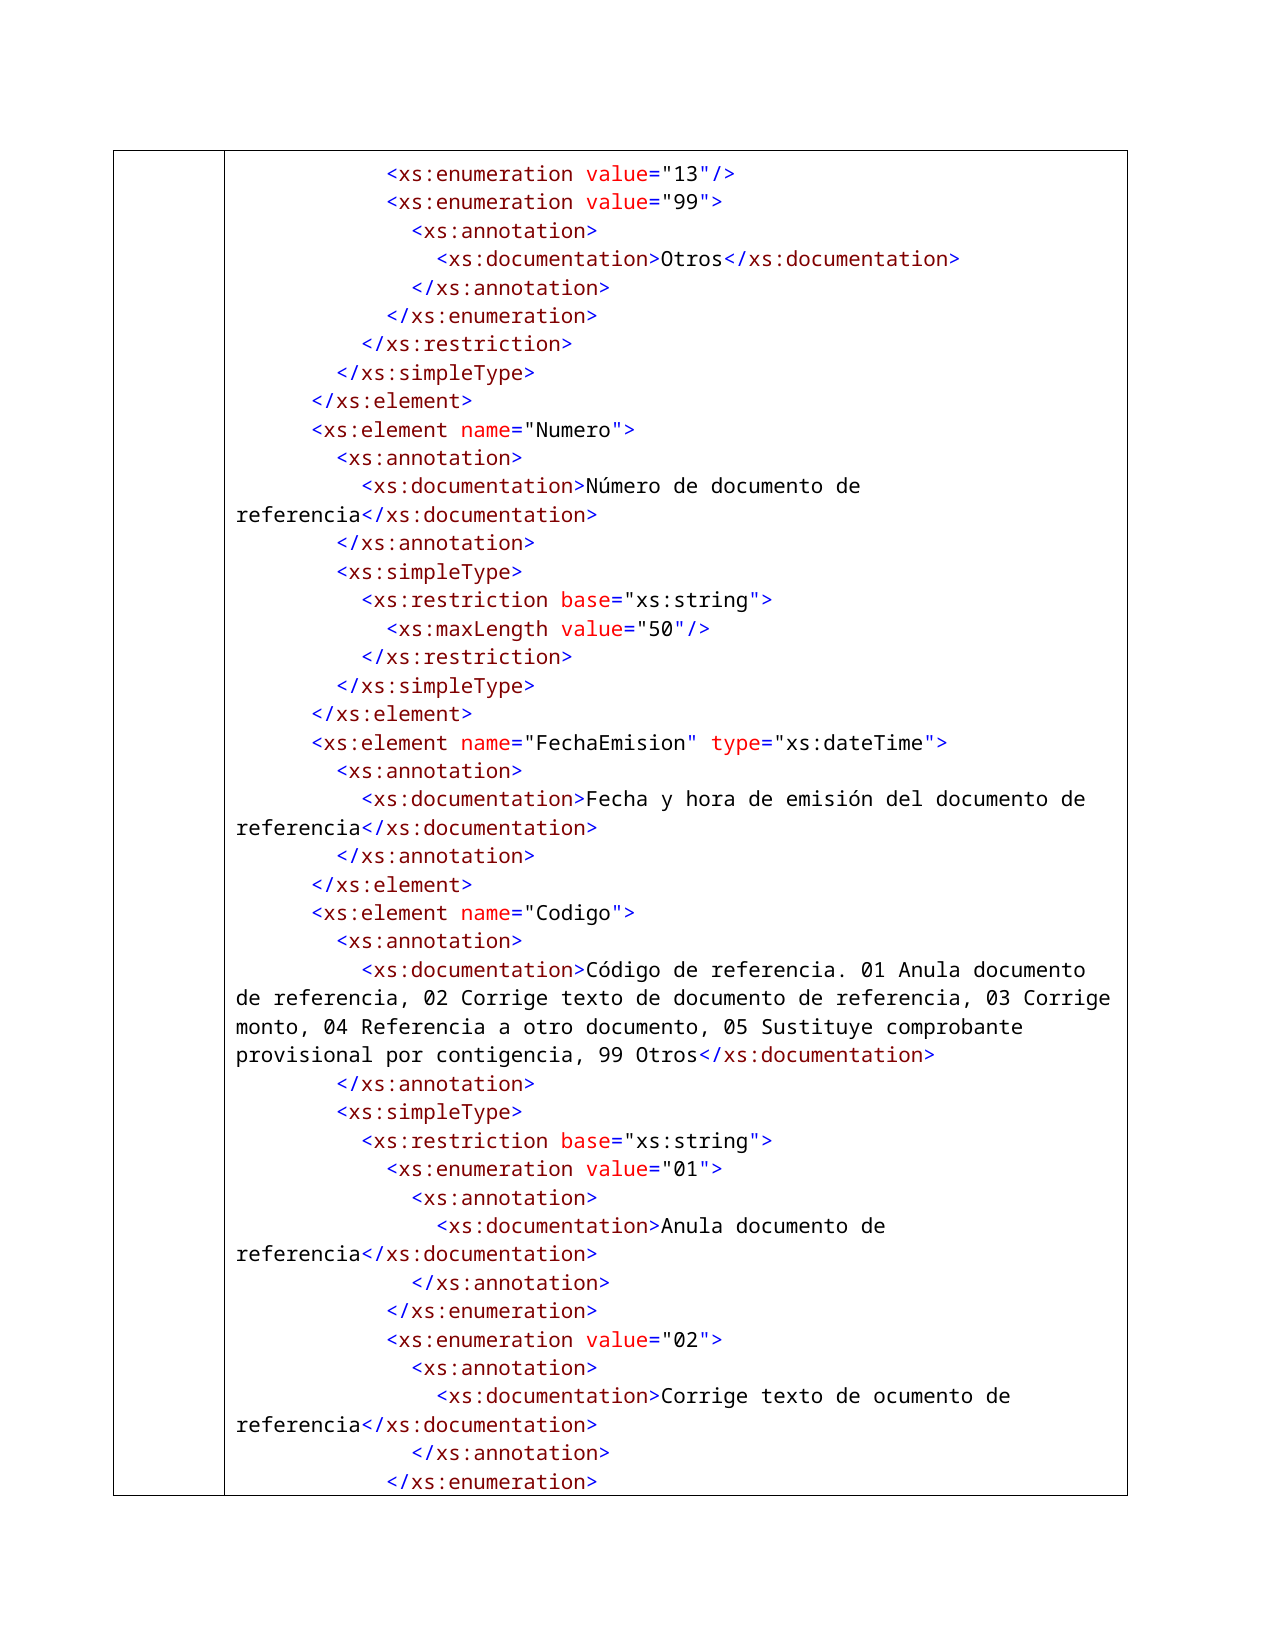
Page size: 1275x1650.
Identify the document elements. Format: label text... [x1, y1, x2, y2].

table_cell [114, 151, 224, 1495]
table_cell <xs:enumeration value="13"/> <xs:enumeration value="99"> <xs:annotation> <xs:documentation>Otros</xs:documentation> </xs:annotation> </xs:enumeration> </xs:restriction> </xs:simpleType> </xs:element> <xs:element name="Numero"> <xs:annotation> <xs:documentation>Número de documento de referencia</xs:documentation> </xs:annotation> <xs:simpleType> <xs:restriction base="xs:string"> <xs:maxLength value="50"/> </xs:restriction> </xs:simpleType> </xs:element> <xs:element name="FechaEmision" type="xs:dateTime"> <xs:annotation> <xs:documentation>Fecha y hora de emisión del documento de referencia</xs:documentation> </xs:annotation> </xs:element> <xs:element name="Codigo"> <xs:annotation> <xs:documentation>Código de referencia. 01 Anula documento de referencia, 02 Corrige texto de documento de referencia, 03 Corrige monto, 04 Referencia a otro documento, 05 Sustituye comprobante provisional por contigencia, 99 Otros</xs:documentation> </xs:annotation> <xs:simpleType> <xs:restriction base="xs:string"> <xs:enumeration value="01"> <xs:annotation> <xs:documentation>Anula documento de referencia</xs:documentation> </xs:annotation> </xs:enumeration> <xs:enumeration value="02"> <xs:annotation> <xs:documentation>Corrige texto de ocumento de referencia</xs:documentation> </xs:annotation> </xs:enumeration> [225, 151, 1127, 1495]
